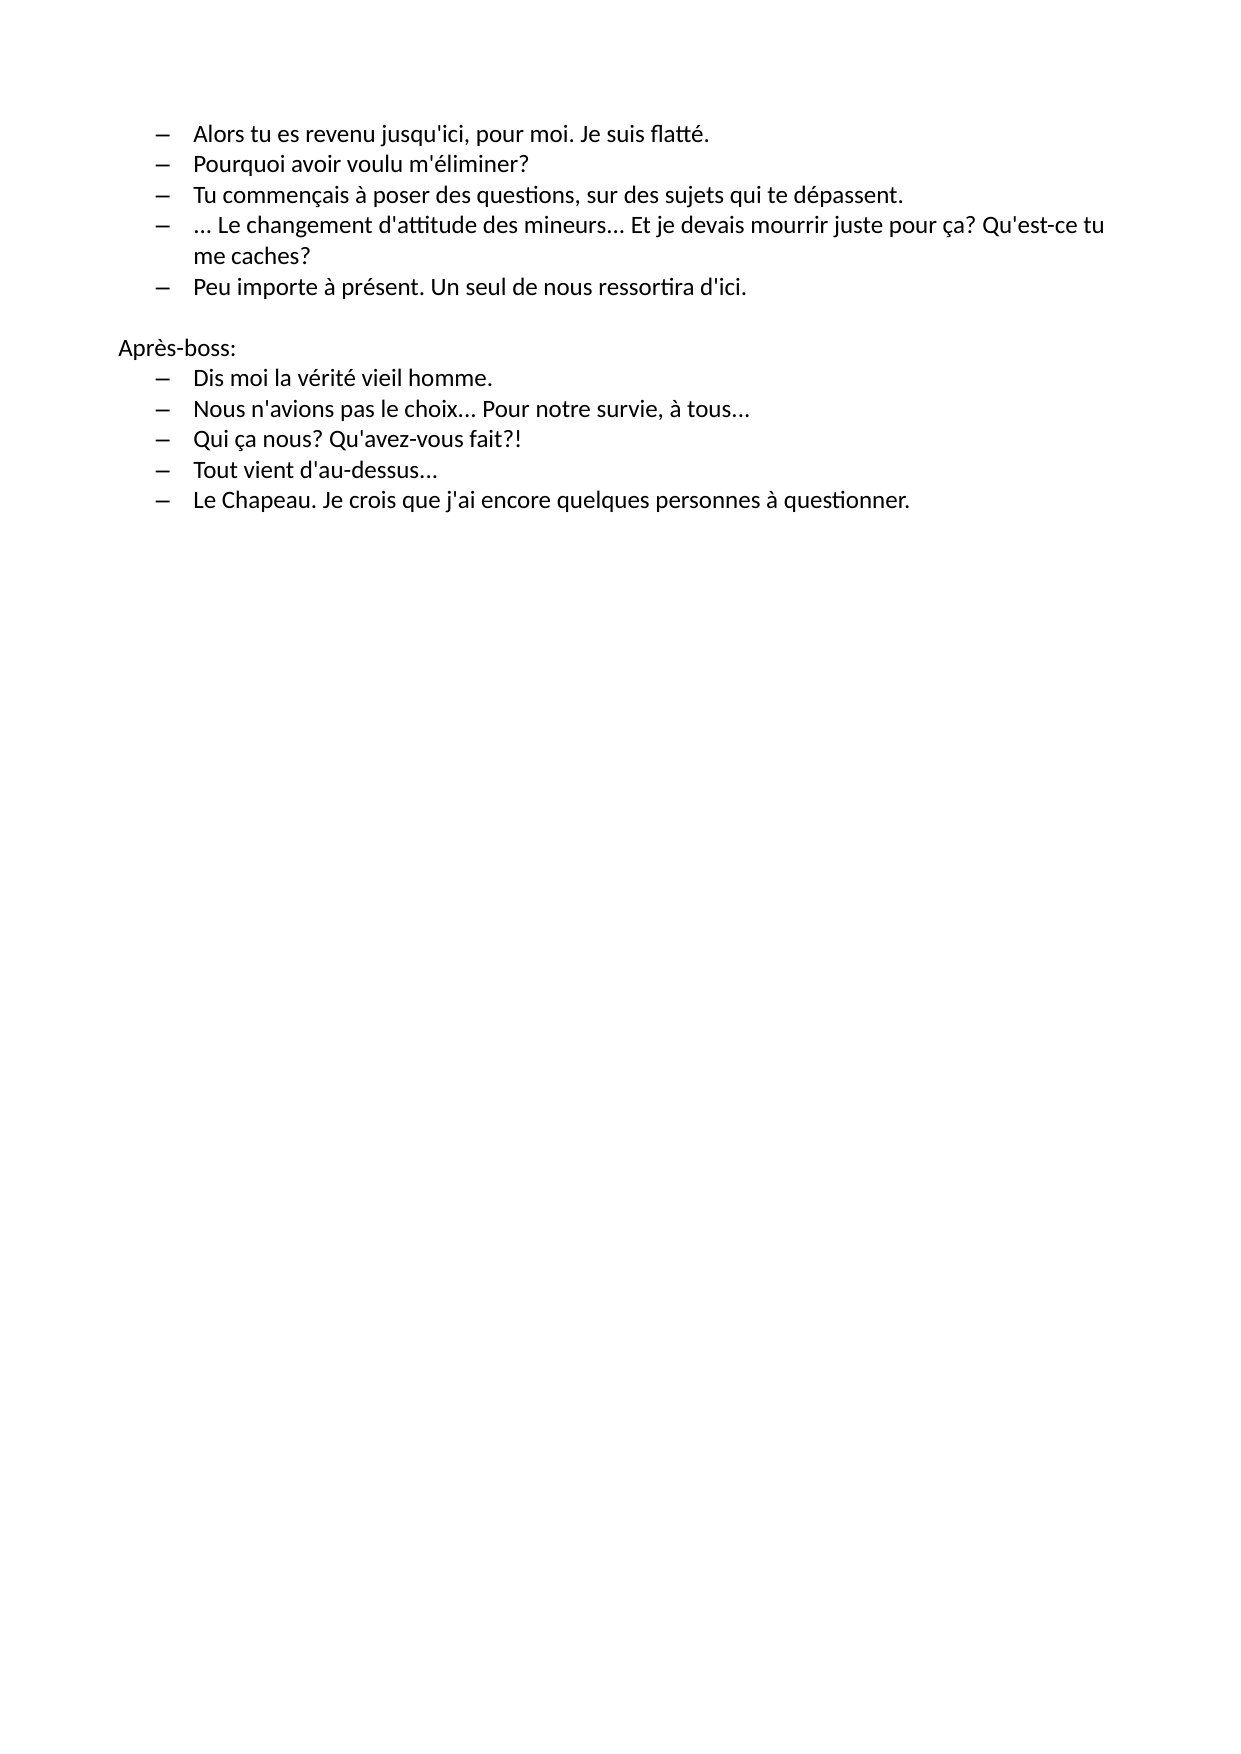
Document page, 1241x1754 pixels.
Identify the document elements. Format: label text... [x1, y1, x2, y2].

list ... Le changement d'attitude des mineurs... Et je devais mourrir juste pour ça? Qu'est-ce tu me caches? [156, 210, 1122, 271]
list Tu commençais à poser des questions, sur des sujets qui te dépassent. [156, 179, 1122, 210]
list Alors tu es revenu jusqu'ici, pour moi. Je suis flatté. [156, 118, 1122, 149]
list Qui ça nous? Qu'avez-vous fait?! [156, 423, 1122, 454]
list Nous n'avions pas le choix... Pour notre survie, à tous... [156, 393, 1122, 423]
list Tout vient d'au-dessus... [156, 454, 1122, 484]
list Le Chapeau. Je crois que j'ai encore quelques personnes à questionner. [156, 484, 1122, 515]
list Pourquoi avoir voulu m'éliminer? [156, 149, 1122, 179]
list Peu importe à présent. Un seul de nous ressortira d'ici. [156, 271, 1122, 301]
list Dis moi la vérité vieil homme. [156, 362, 1122, 393]
text Après-boss: [118, 332, 1122, 362]
